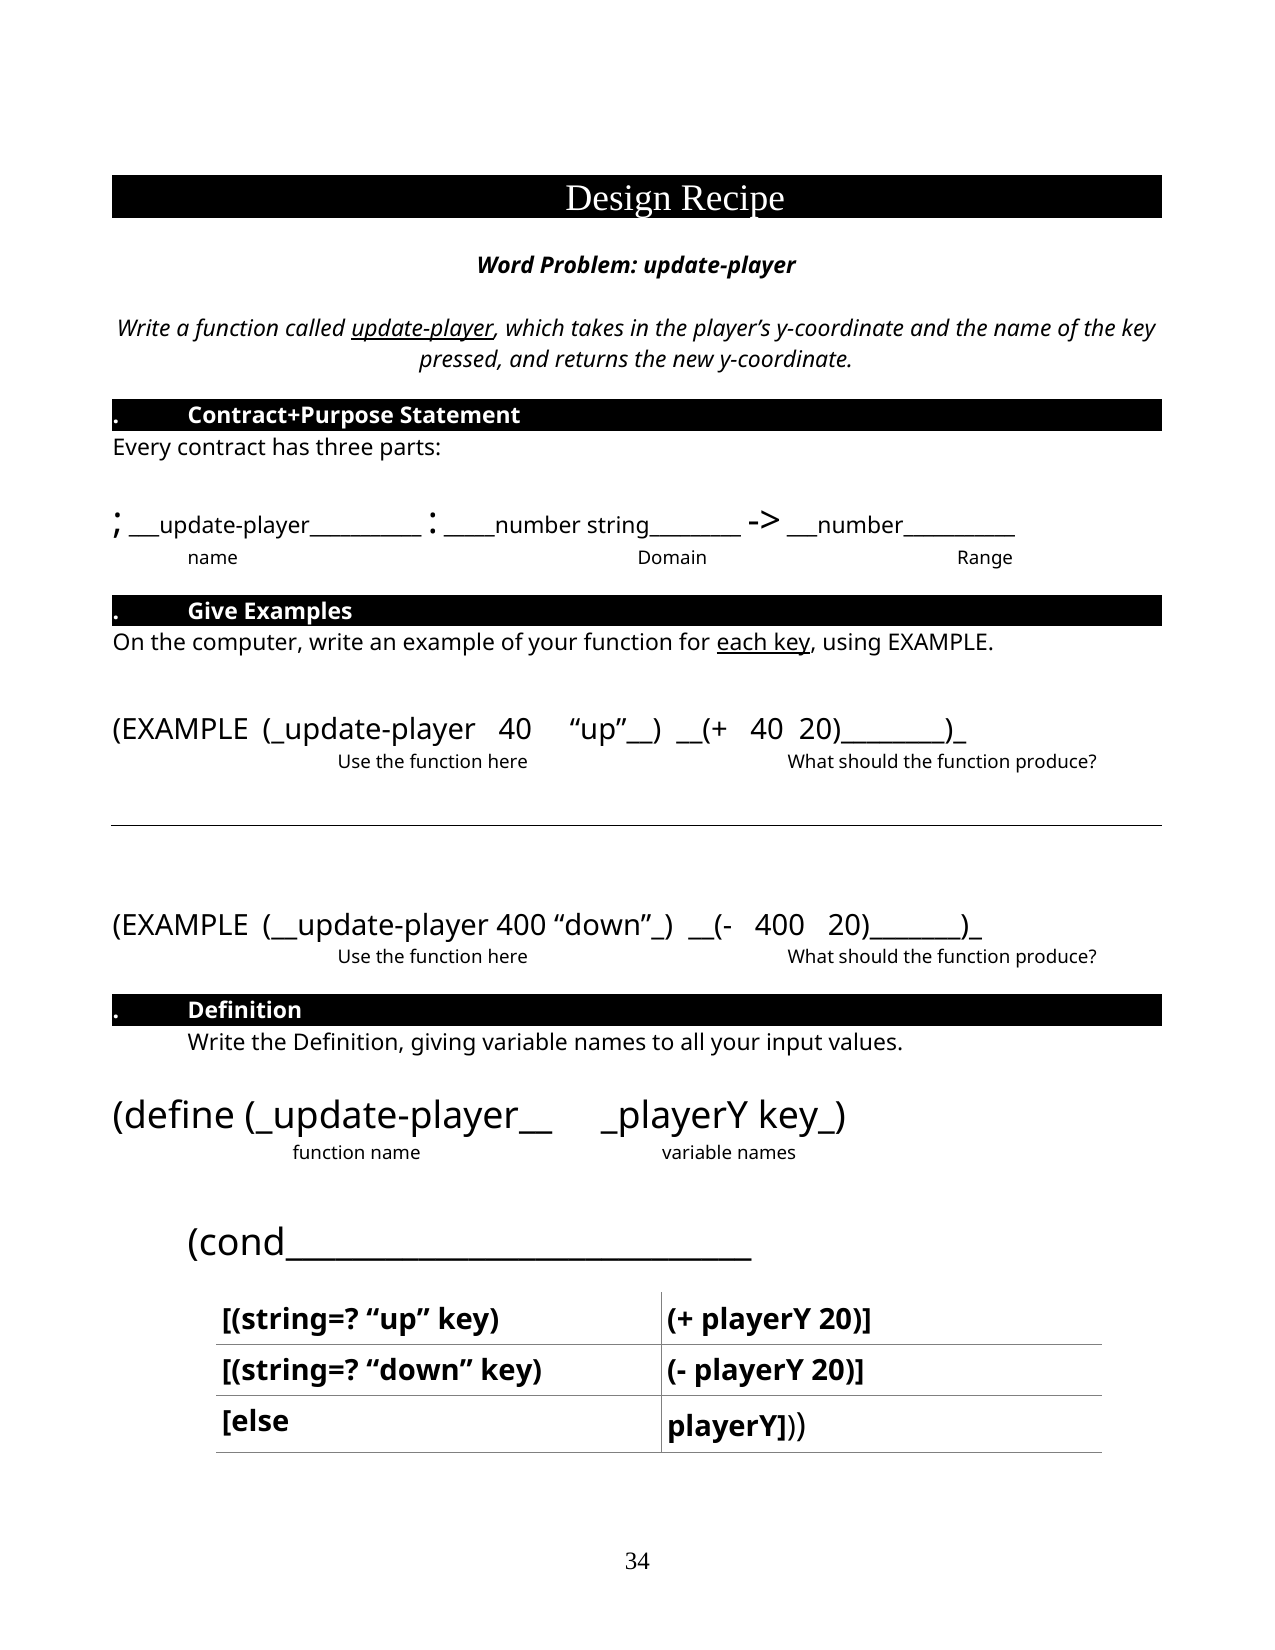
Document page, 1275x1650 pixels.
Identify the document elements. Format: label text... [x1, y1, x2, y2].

text (define (_update-player__ _playerY key_) [112, 1088, 1162, 1139]
subtitle Definition [112, 994, 1162, 1026]
table_cell [(string=? “down” key) [216, 1345, 661, 1395]
text name Domain Range [112, 544, 1162, 570]
text Word Problem: update-player [112, 249, 1162, 281]
text (EXAMPLE (_update-player 40 “up”__) __(+ 40 20)________)_ [112, 708, 1162, 748]
text Use the function here What should the function produce? [112, 748, 1162, 773]
text Write a function called update-player, which takes in the player’s y-coordinate and the name of the key pressed, and returns the new y-coordinate. [112, 312, 1162, 374]
table_header (+ playerY 20)] [662, 1292, 1102, 1343]
text On the computer, write an example of your function for each key, using EXAMPLE. [112, 626, 1162, 657]
text Use the function here What should the function produce? [112, 944, 1162, 969]
table_cell [else [216, 1396, 661, 1452]
table_cell playerY])) [662, 1396, 1102, 1452]
list Write the Definition, giving variable names to all your input values. [150, 1026, 1162, 1057]
table_cell (- playerY 20)] [662, 1345, 1102, 1395]
text function name variable names [112, 1139, 1162, 1165]
subtitle Contract+Purpose Statement [112, 399, 1162, 431]
text Every contract has three parts: [112, 431, 1162, 462]
text ; ___update-player___________ : _____number string_________ -> ___number___________ [112, 493, 1162, 544]
subtitle Design Recipe [112, 175, 1162, 218]
text (EXAMPLE (__update-player 400 “down”_) __(- 400 20)_______)_ [112, 904, 1162, 944]
text (cond____________________________ [112, 1216, 1162, 1267]
subtitle Give Examples [112, 595, 1162, 626]
table_header [(string=? “up” key) [216, 1292, 661, 1343]
